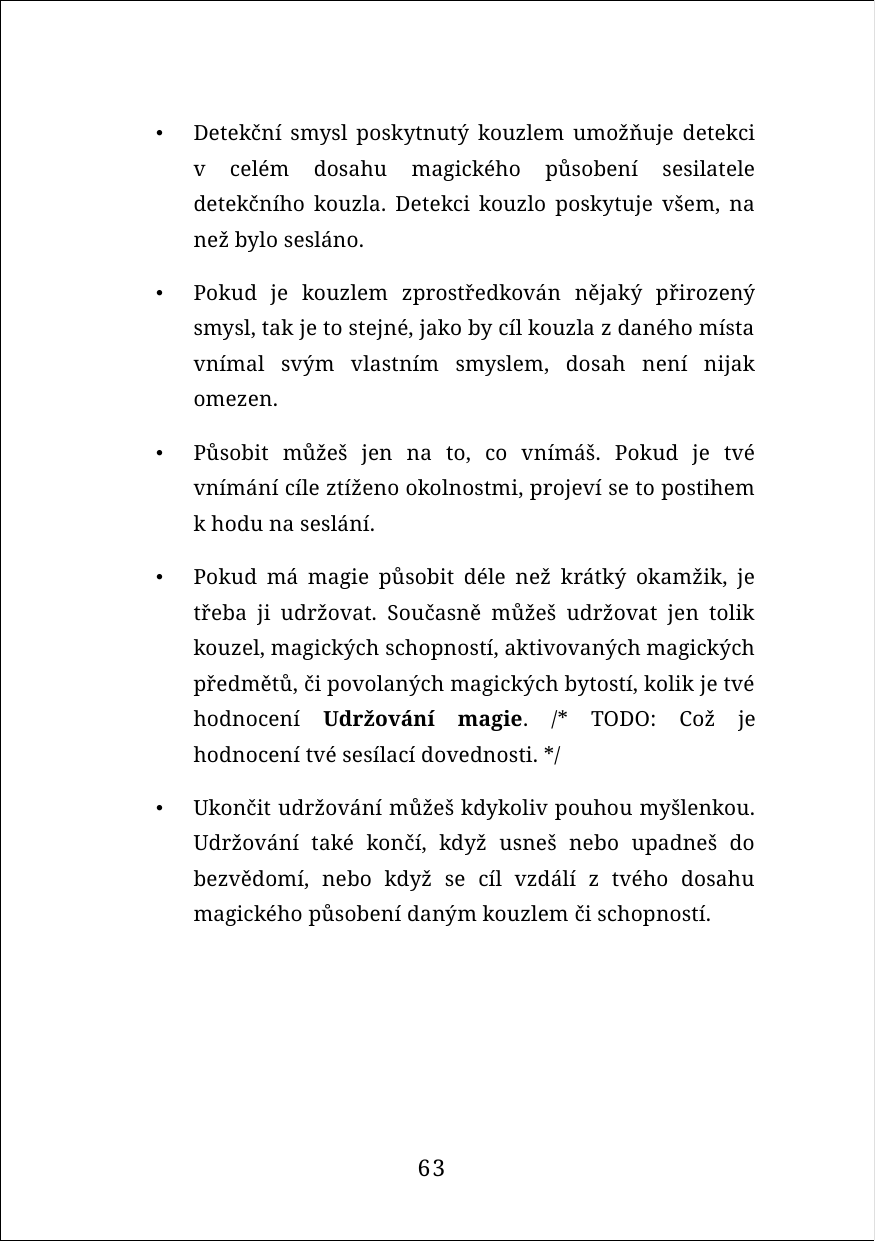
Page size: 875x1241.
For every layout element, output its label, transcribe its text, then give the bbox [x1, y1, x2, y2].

list Detekční smysl poskytnutý kouzlem umožňuje detekci v celém dosahu magického působení sesilatele detekčního kouzla. Detekci kouzlo poskytuje všem, na než bylo sesláno. [156, 118, 756, 253]
list Pokud má magie působit déle než krátký okamžik, je třeba ji udržovat. Současně můžeš udržovat jen tolik kouzel, magických schopností, aktivovaných magických předmětů, či povolaných magických bytostí, kolik je tvé hodnocení Udržování magie. /* TODO: Což je hodnocení tvé sesílací dovednosti. */ [156, 562, 756, 768]
list Působit můžeš jen na to, co vnímáš. Pokud je tvé vnímání cíle ztíženo okolnostmi, projeví se to postihem k hodu na seslání. [156, 438, 756, 537]
list Ukončit udržování můžeš kdykoliv pouhou myšlenkou. Udržování také končí, když usneš nebo upadneš do bezvědomí, nebo když se cíl vzdálí z tvého dosahu magického působení daným kouzlem či schopností. [156, 793, 756, 928]
list Pokud je kouzlem zprostředkován nějaký přirozený smysl, tak je to stejné, jako by cíl kouzla z daného místa vnímal svým vlastním smyslem, dosah není nijak omezen. [156, 278, 756, 413]
